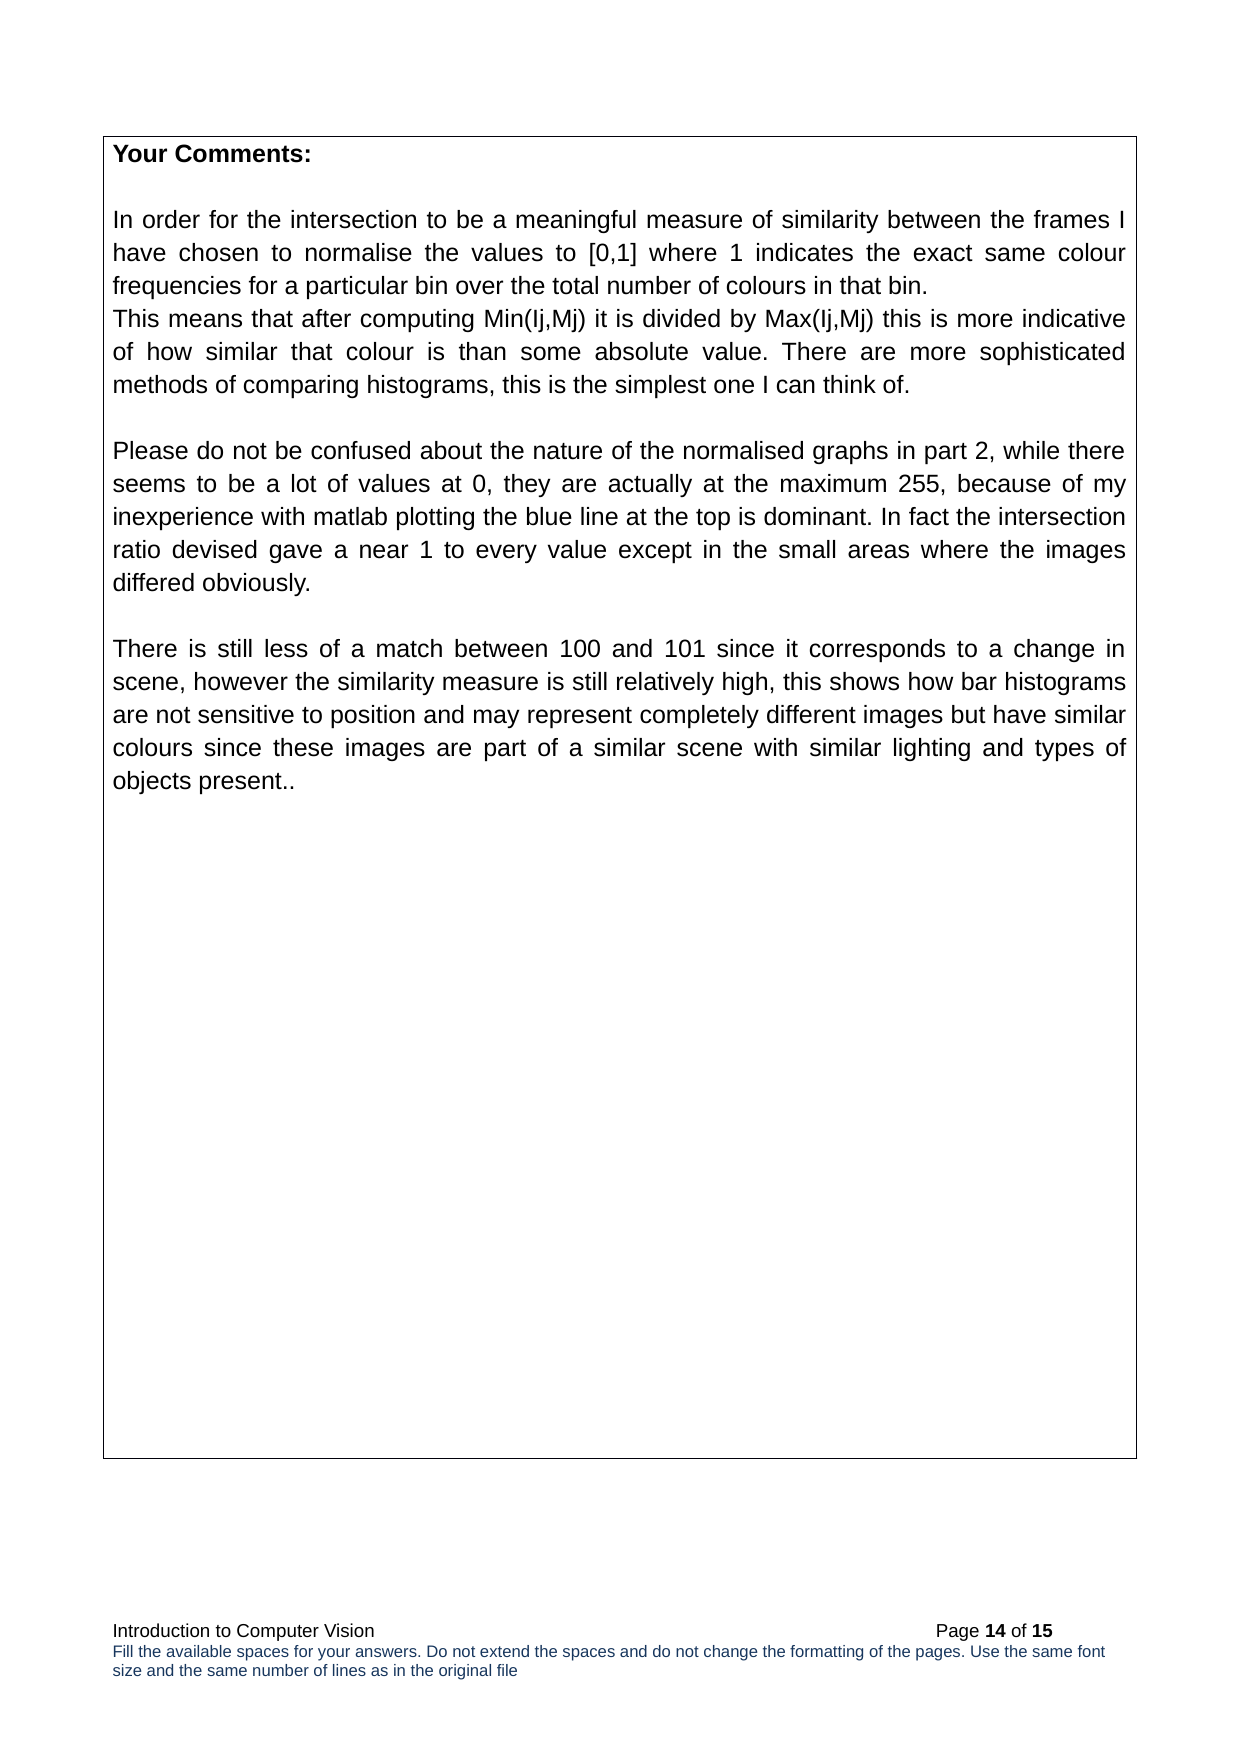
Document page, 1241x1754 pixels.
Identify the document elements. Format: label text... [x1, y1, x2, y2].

text In order for the intersection to be a meaningful measure of similarity between the frames I have chosen to normalise the values to [0,1] where 1 indicates the exact same colour frequencies for a particular bin over the total number of colours in that bin. [104, 202, 1136, 300]
text Your Comments: [104, 137, 1136, 168]
text There is still less of a match between 100 and 101 since it corresponds to a change in scene, however the similarity measure is still relatively high, this shows how bar histograms are not sensitive to position and may represent completely different images but have similar colours since these images are part of a similar scene with similar lighting and types of objects present.. [104, 598, 1136, 795]
text This means that after computing Min(Ij,Mj) it is divided by Max(Ij,Mj) this is more indicative of how similar that colour is than some absolute value. There are more sophisticated methods of comparing histograms, this is the simplest one I can think of. [104, 301, 1136, 399]
text Please do not be confused about the nature of the normalised graphs in part 2, while there seems to be a lot of values at 0, they are actually at the maximum 255, because of my inexperience with matlab plotting the blue line at the top is dominant. In fact the intersection ratio devised gave a near 1 to every value except in the small areas where the images differed obviously. [104, 433, 1136, 597]
